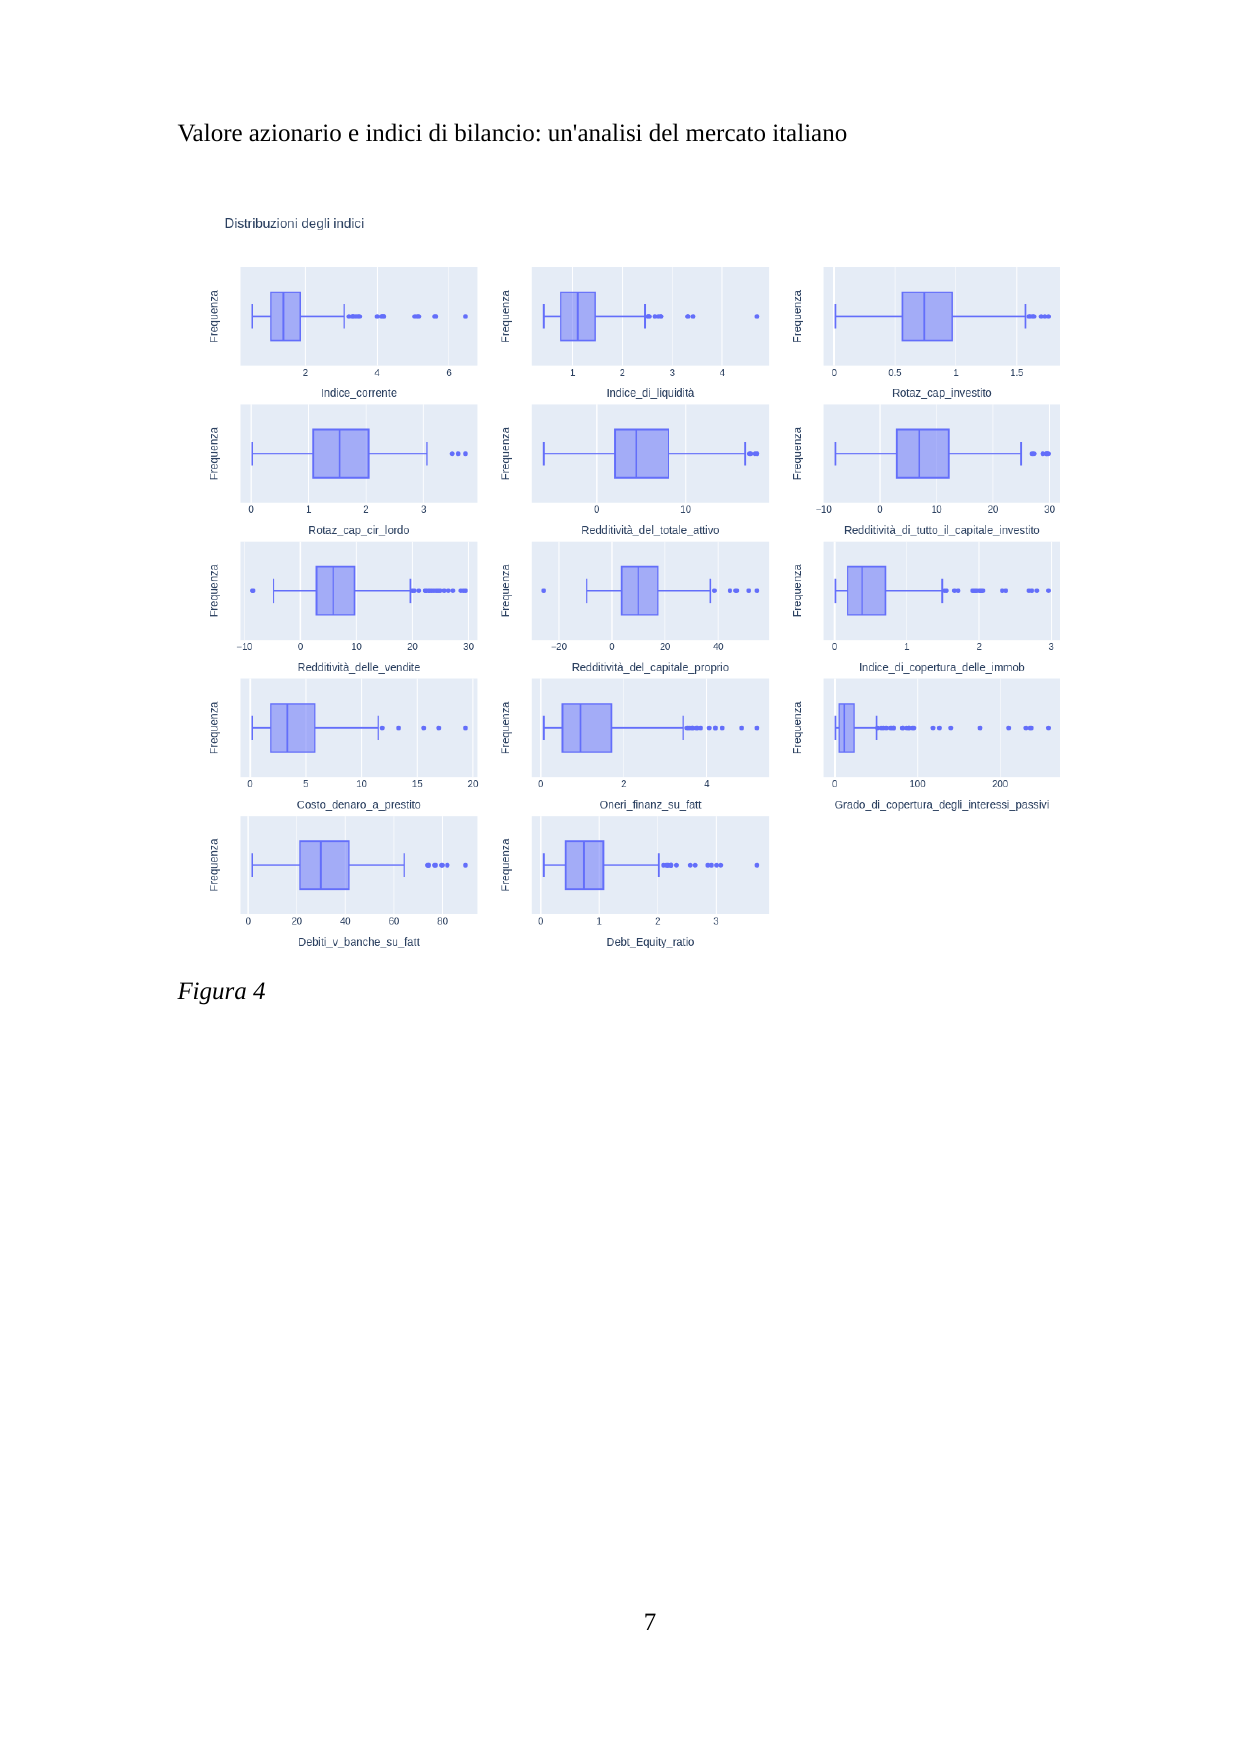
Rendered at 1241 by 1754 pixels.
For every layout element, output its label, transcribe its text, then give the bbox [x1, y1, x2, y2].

text Figura 4 [177, 977, 1122, 1005]
picture [177, 188, 1123, 977]
